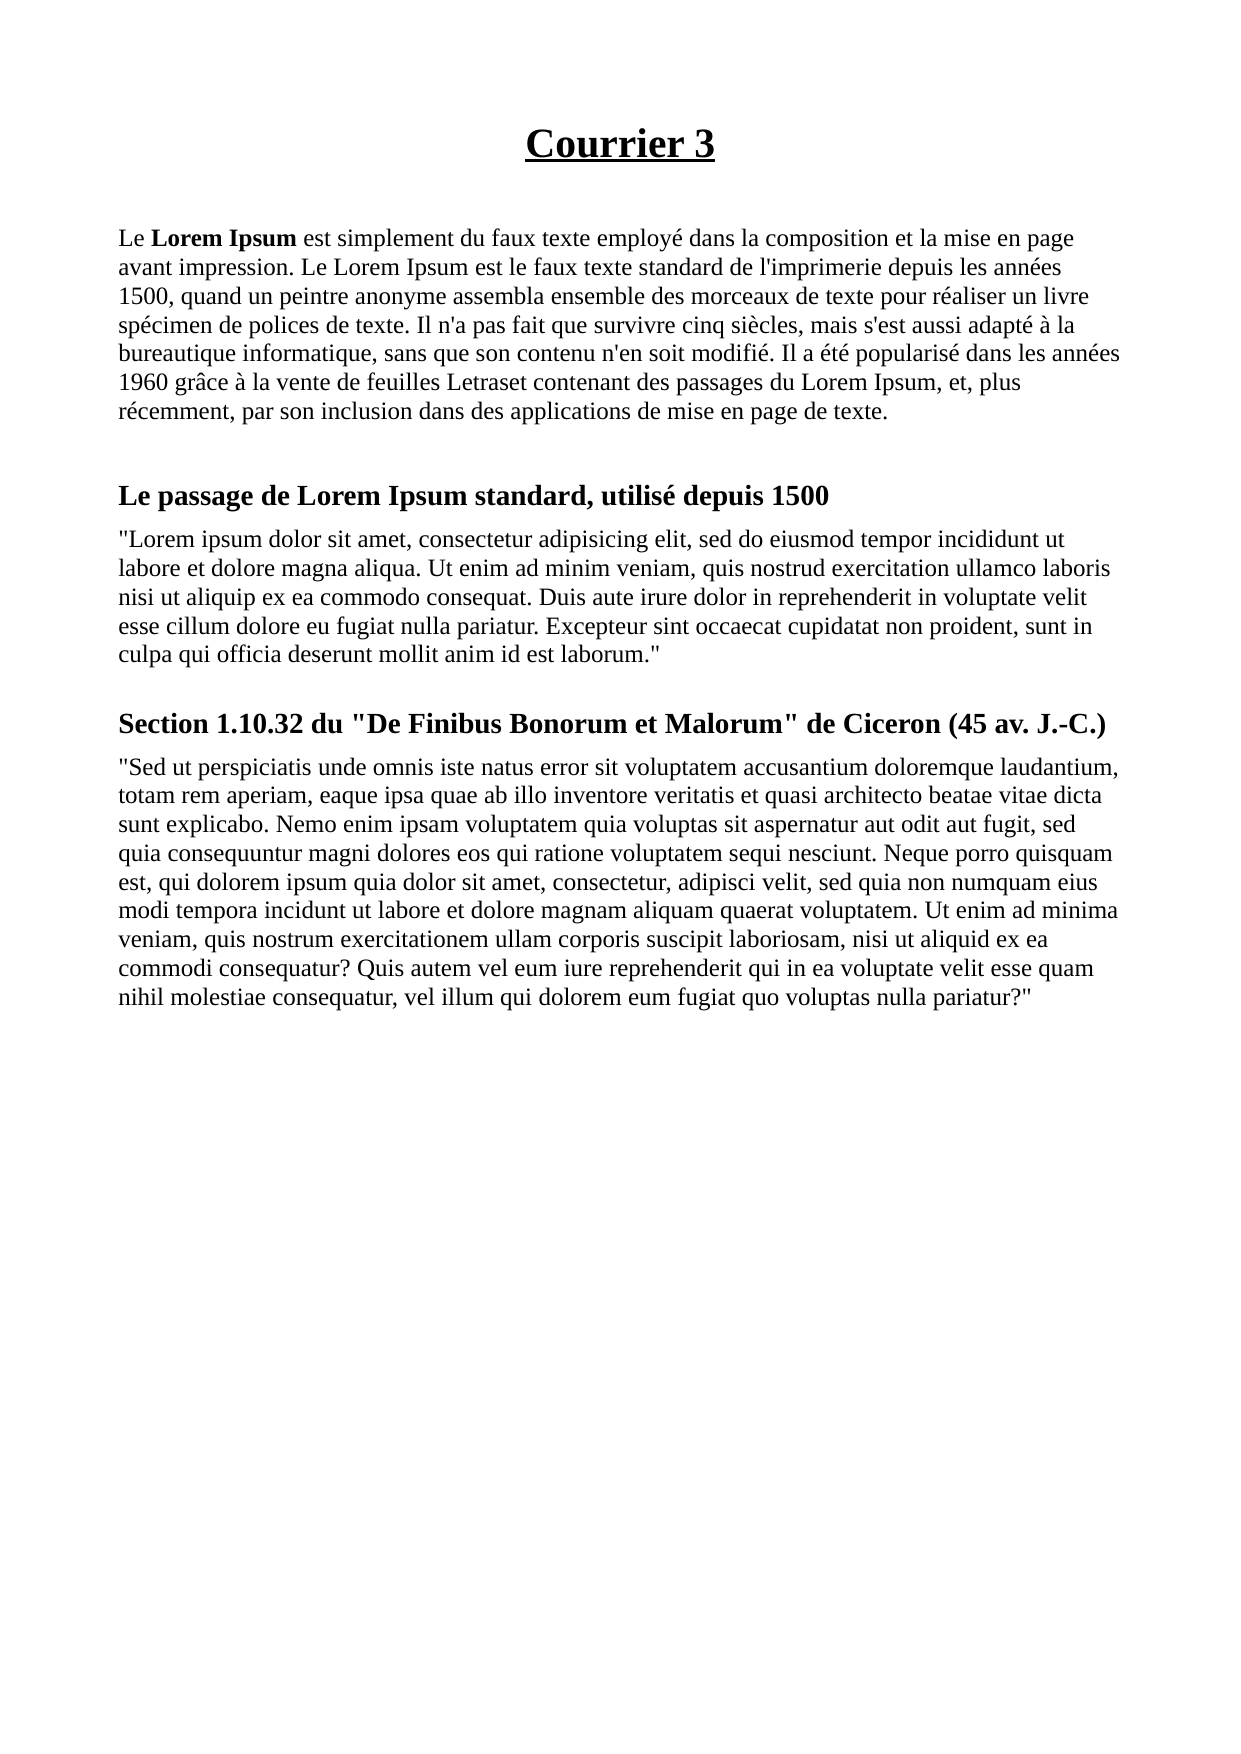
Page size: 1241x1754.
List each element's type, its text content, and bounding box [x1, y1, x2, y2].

text "Lorem ipsum dolor sit amet, consectetur adipisicing elit, sed do eiusmod tempor incididunt ut labore et dolore magna aliqua. Ut enim ad minim veniam, quis nostrud exercitation ullamco laboris nisi ut aliquip ex ea commodo consequat. Duis aute irure dolor in reprehenderit in voluptate velit esse cillum dolore eu fugiat nulla pariatur. Excepteur sint occaecat cupidatat non proident, sunt in culpa qui officia deserunt mollit anim id est laborum." [118, 524, 1122, 668]
subtitle Le passage de Lorem Ipsum standard, utilisé depuis 1500 [118, 478, 1122, 512]
subtitle Section 1.10.32 du "De Finibus Bonorum et Malorum" de Ciceron (45 av. J.-C.) [118, 706, 1122, 739]
text Le Lorem Ipsum est simplement du faux texte employé dans la composition et la mise en page avant impression. Le Lorem Ipsum est le faux texte standard de l'imprimerie depuis les années 1500, quand un peintre anonyme assembla ensemble des morceaux de texte pour réaliser un livre spécimen de polices de texte. Il n'a pas fait que survivre cinq siècles, mais s'est aussi adapté à la bureautique informatique, sans que son contenu n'en soit modifié. Il a été popularisé dans les années 1960 grâce à la vente de feuilles Letraset contenant des passages du Lorem Ipsum, et, plus récemment, par son inclusion dans des applications de mise en page de texte. [118, 223, 1122, 425]
text "Sed ut perspiciatis unde omnis iste natus error sit voluptatem accusantium doloremque laudantium, totam rem aperiam, eaque ipsa quae ab illo inventore veritatis et quasi architecto beatae vitae dicta sunt explicabo. Nemo enim ipsam voluptatem quia voluptas sit aspernatur aut odit aut fugit, sed quia consequuntur magni dolores eos qui ratione voluptatem sequi nesciunt. Neque porro quisquam est, qui dolorem ipsum quia dolor sit amet, consectetur, adipisci velit, sed quia non numquam eius modi tempora incidunt ut labore et dolore magnam aliquam quaerat voluptatem. Ut enim ad minima veniam, quis nostrum exercitationem ullam corporis suscipit laboriosam, nisi ut aliquid ex ea commodi consequatur? Quis autem vel eum iure reprehenderit qui in ea voluptate velit esse quam nihil molestiae consequatur, vel illum qui dolorem eum fugiat quo voluptas nulla pariatur?" [118, 752, 1122, 1011]
text Courrier 3 [118, 118, 1122, 166]
